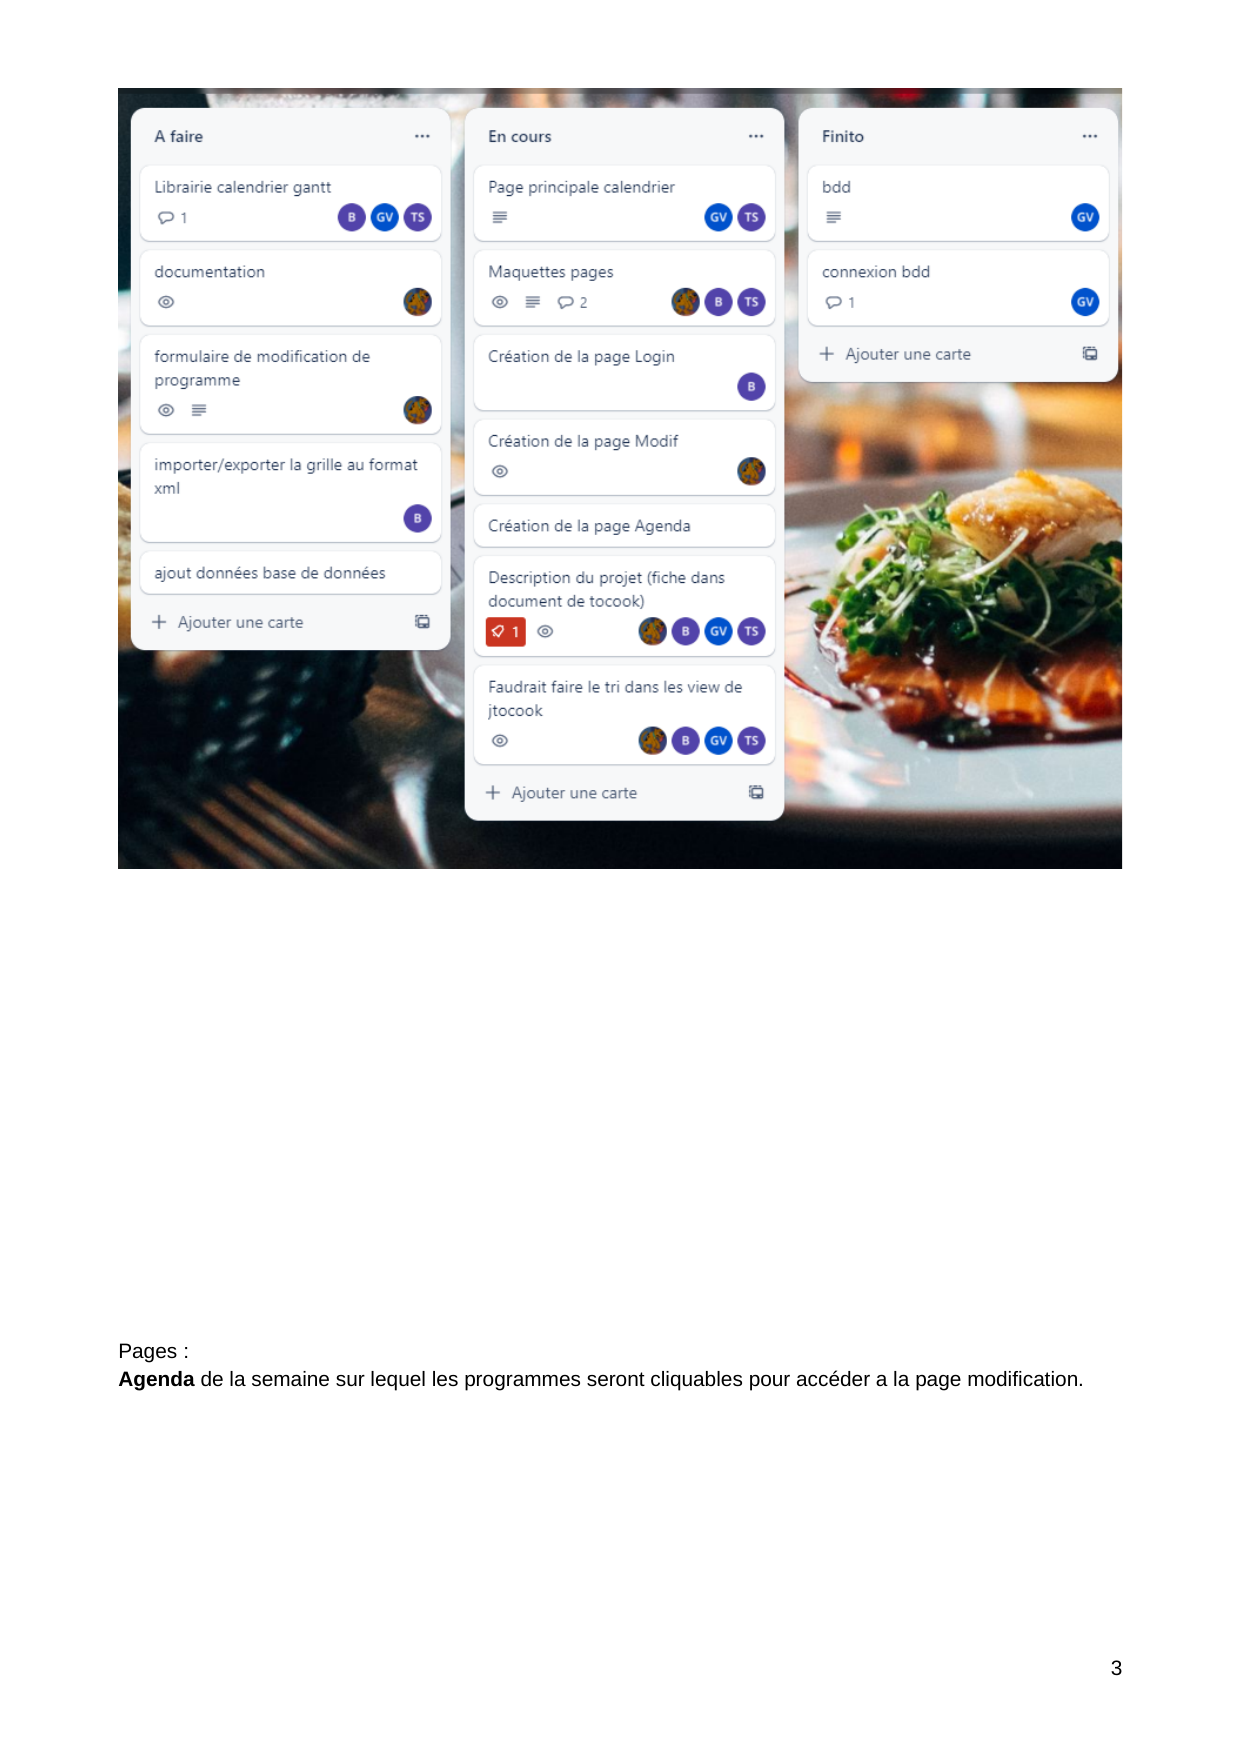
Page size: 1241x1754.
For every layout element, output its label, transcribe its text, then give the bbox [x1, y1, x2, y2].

picture [118, 88, 1123, 869]
subtitle Agenda de la semaine sur lequel les programmes seront cliquables pour accéder a la page modification. [118, 1367, 1122, 1391]
subtitle Pages : [118, 1339, 1122, 1363]
